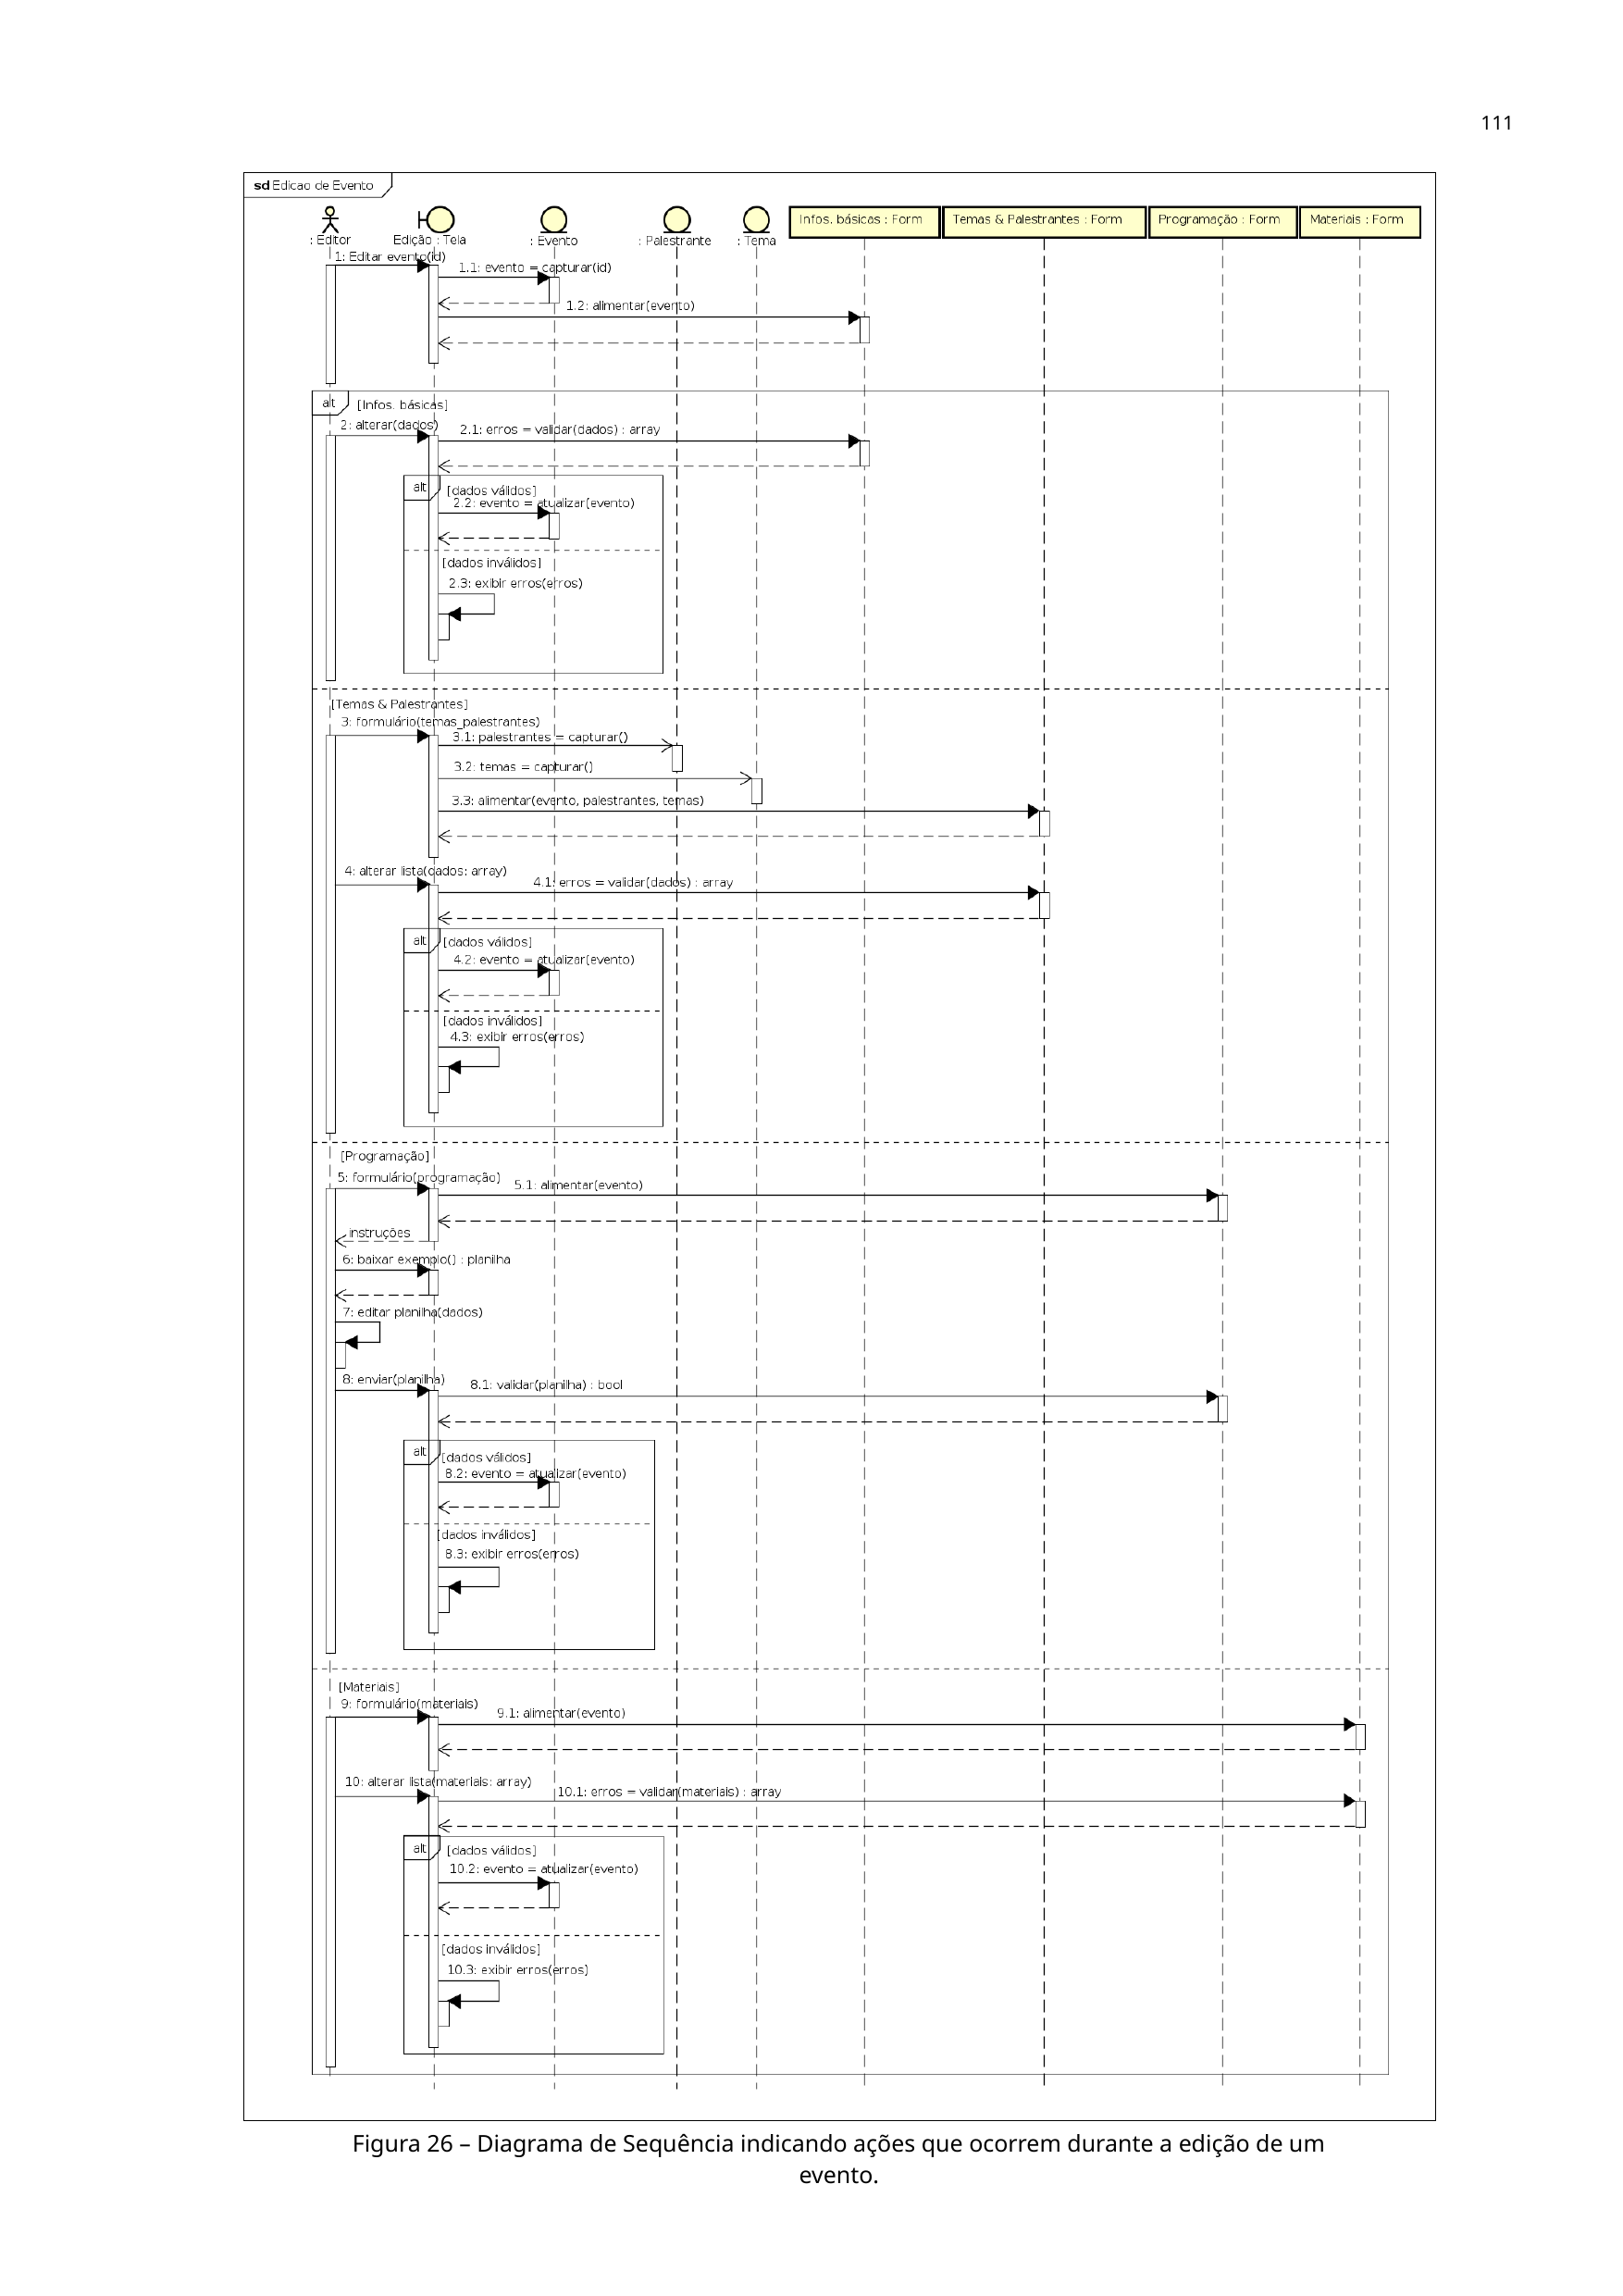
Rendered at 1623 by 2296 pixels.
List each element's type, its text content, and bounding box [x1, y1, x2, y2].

picture [233, 163, 1444, 2128]
text Figura 26 – Diagrama de Sequência indicando ações que ocorrem durante a edição de um evento. [330, 2128, 1347, 2191]
